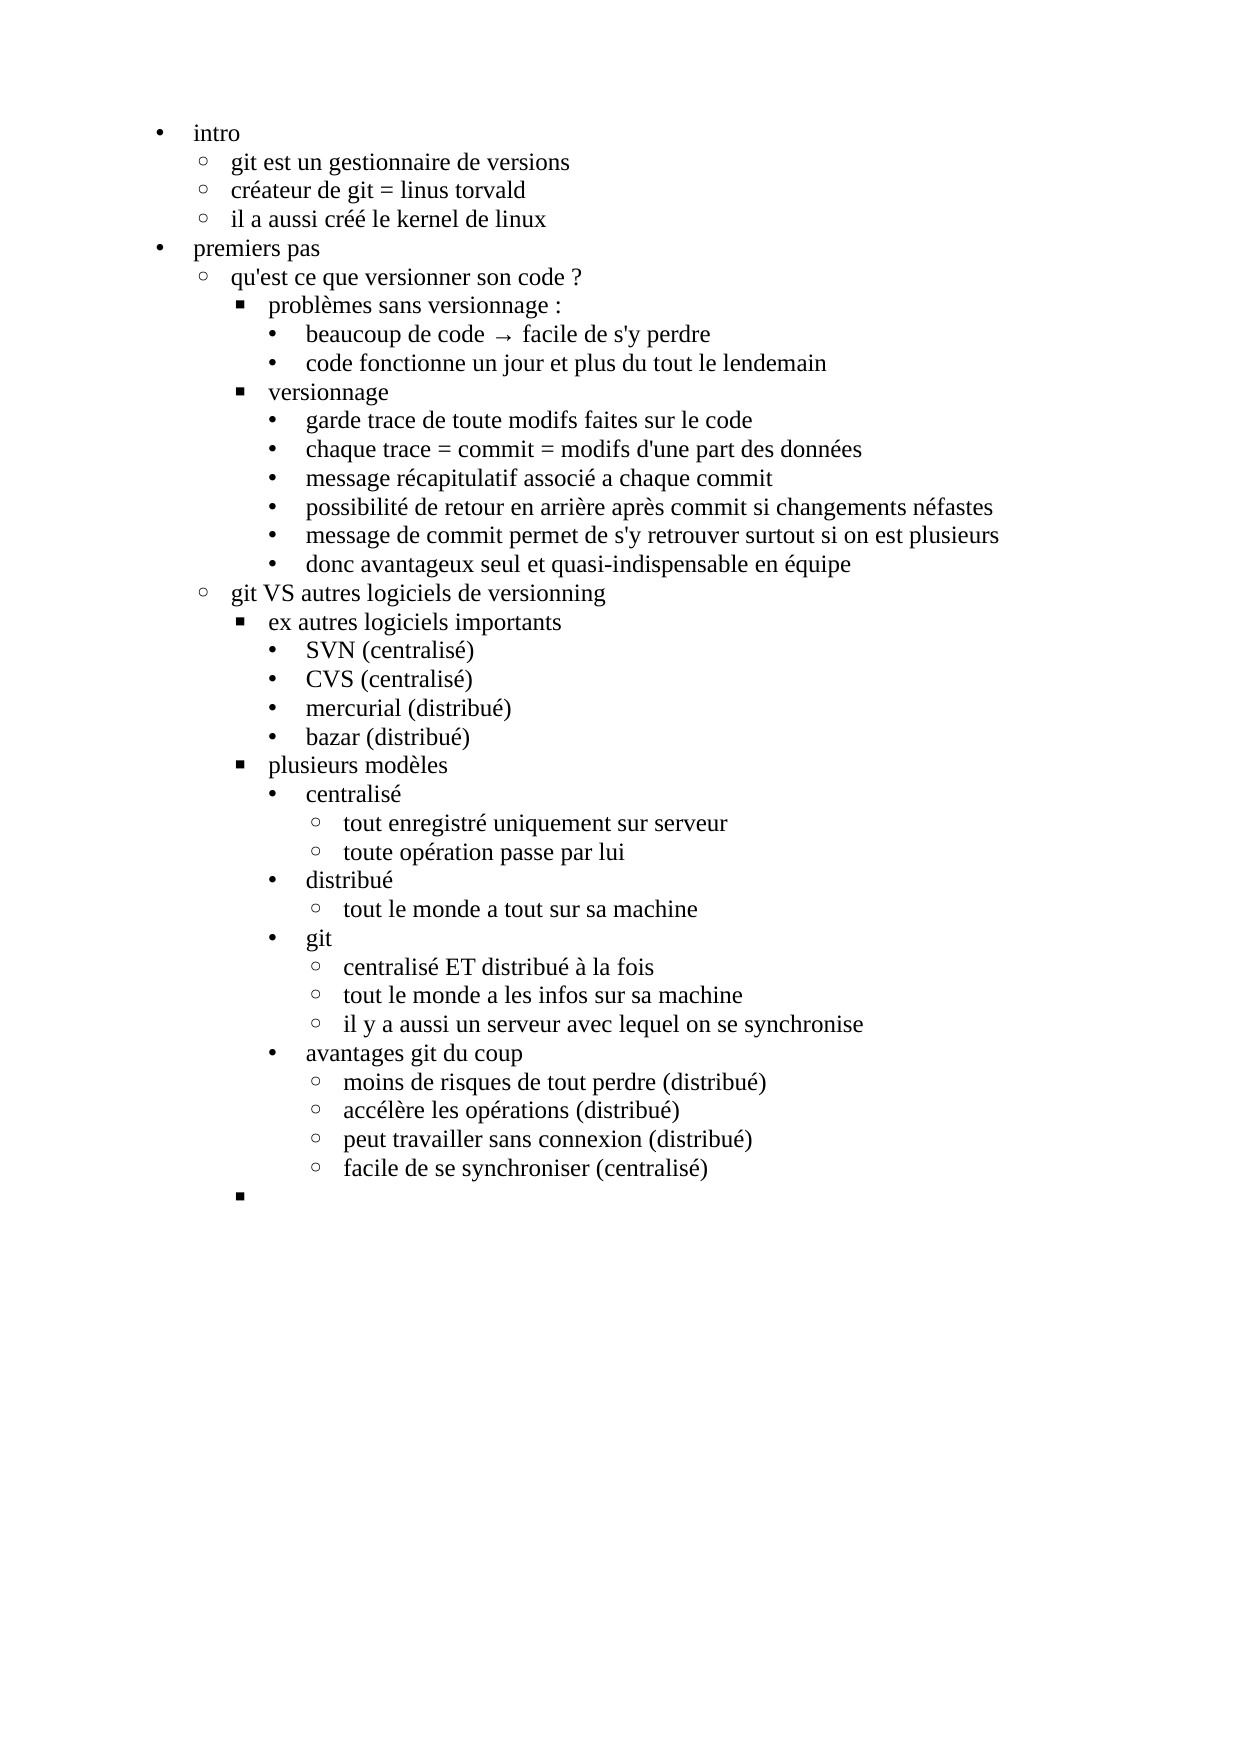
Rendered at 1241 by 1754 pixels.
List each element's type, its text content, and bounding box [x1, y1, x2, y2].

list accélère les opérations (distribué) [306, 1096, 1122, 1124]
list git VS autres logiciels de versionning [193, 578, 1122, 607]
list tout enregistré uniquement sur serveur [306, 808, 1122, 837]
list message récapitulatif associé a chaque commit [268, 463, 1122, 492]
list intro [156, 118, 1122, 147]
list garde trace de toute modifs faites sur le code [268, 406, 1122, 434]
list centralisé ET distribué à la fois [306, 952, 1122, 981]
list moins de risques de tout perdre (distribué) [306, 1067, 1122, 1096]
list possibilité de retour en arrière après commit si changements néfastes [268, 492, 1122, 521]
list mercurial (distribué) [268, 693, 1122, 722]
list ex autres logiciels importants [231, 607, 1122, 636]
list SVN (centralisé) [268, 636, 1122, 664]
list git [268, 923, 1122, 952]
list avantages git du coup [268, 1038, 1122, 1067]
list code fonctionne un jour et plus du tout le lendemain [268, 348, 1122, 377]
list message de commit permet de s'y retrouver surtout si on est plusieurs [268, 521, 1122, 549]
list peut travailler sans connexion (distribué) [306, 1124, 1122, 1153]
list distribué [268, 866, 1122, 894]
list chaque trace = commit = modifs d'une part des données [268, 434, 1122, 463]
list beaucoup de code → facile de s'y perdre [268, 319, 1122, 348]
list facile de se synchroniser (centralisé) [306, 1153, 1122, 1182]
list premiers pas [156, 233, 1122, 262]
list donc avantageux seul et quasi-indispensable en équipe [268, 549, 1122, 578]
list plusieurs modèles [231, 751, 1122, 779]
list tout le monde a tout sur sa machine [306, 894, 1122, 923]
list qu'est ce que versionner son code ? [193, 262, 1122, 291]
list git est un gestionnaire de versions [193, 147, 1122, 176]
list centralisé [268, 779, 1122, 808]
list tout le monde a les infos sur sa machine [306, 981, 1122, 1009]
list toute opération passe par lui [306, 837, 1122, 866]
list problèmes sans versionnage : [231, 291, 1122, 319]
list il y a aussi un serveur avec lequel on se synchronise [306, 1009, 1122, 1038]
list il a aussi créé le kernel de linux [193, 204, 1122, 233]
list CVS (centralisé) [268, 664, 1122, 693]
list bazar (distribué) [268, 722, 1122, 751]
list versionnage [231, 377, 1122, 406]
list créateur de git = linus torvald [193, 176, 1122, 204]
